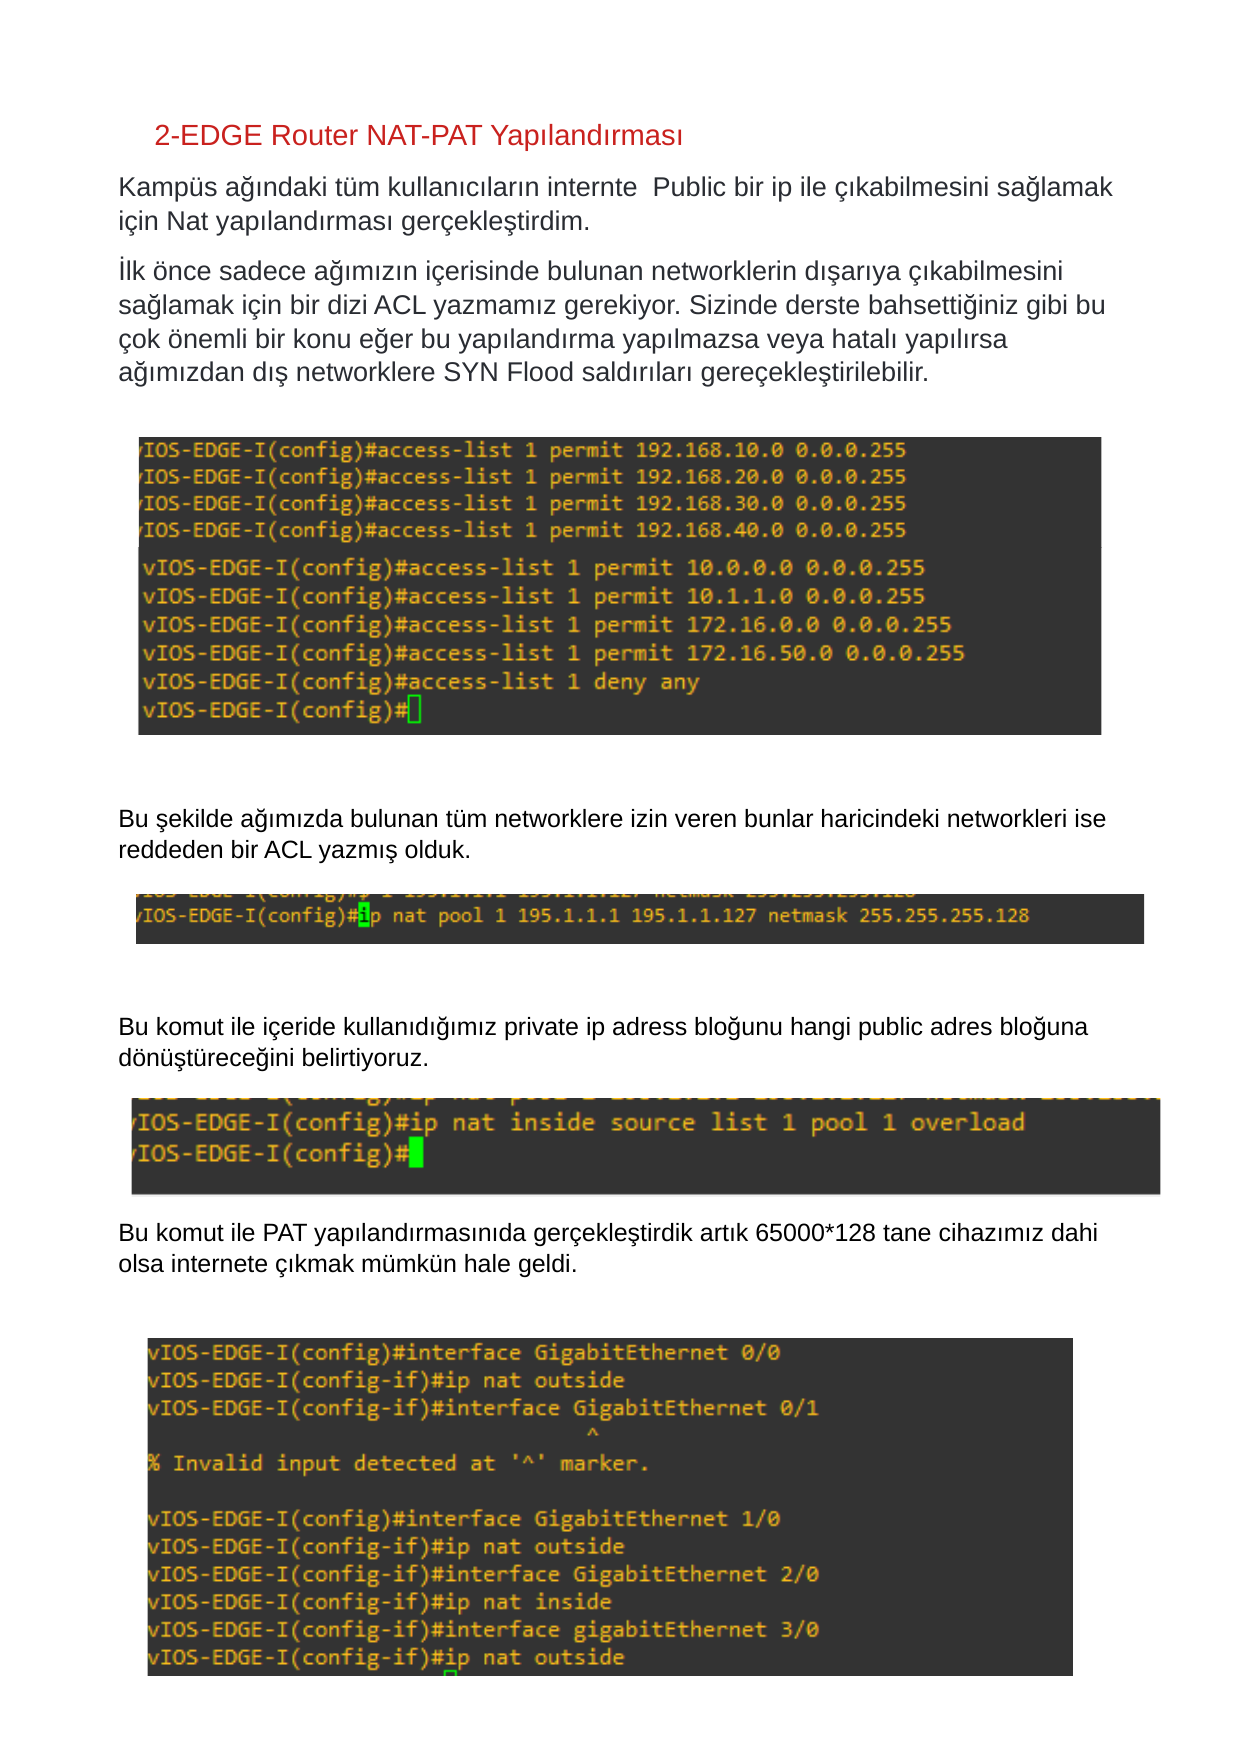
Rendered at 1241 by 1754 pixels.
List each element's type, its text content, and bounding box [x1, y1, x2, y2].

picture [136, 894, 1145, 944]
picture [137, 437, 1102, 735]
text Bu komut ile PAT yapılandırmasınıda gerçekleştirdik artık 65000*128 tane cihazımız dahi olsa internete çıkmak mümkün hale geldi. [118, 1091, 1122, 1277]
text Bu komut ile içeride kullanıdığımız private ip adress bloğunu hangi public adres bloğuna dönüştüreceğini belirtiyoruz. [118, 1012, 1122, 1072]
picture [147, 1338, 1073, 1676]
text İlk önce sadece ağımızın içerisinde bulunan networklerin dışarıya çıkabilmesini sağlamak için bir dizi ACL yazmamız gerekiyor. Sizinde derste bahsettiğiniz gibi bu çok önemli bir konu eğer bu yapılandırma yapılmazsa veya hatalı yapılırsa ağımızdan dış networklere SYN Flood saldırıları gereçekleştirilebilir. [118, 255, 1122, 388]
text 2-EDGE Router NAT-PAT Yapılandırması [118, 118, 1122, 152]
text Bu şekilde ağımızda bulunan tüm networklere izin veren bunlar haricindeki networkleri ise reddeden bir ACL yazmış olduk. [118, 804, 1122, 864]
picture [131, 1098, 1161, 1197]
text Kampüs ağındaki tüm kullanıcıların internte Public bir ip ile çıkabilmesini sağlamak için Nat yapılandırması gerçekleştirdim. [118, 171, 1122, 236]
